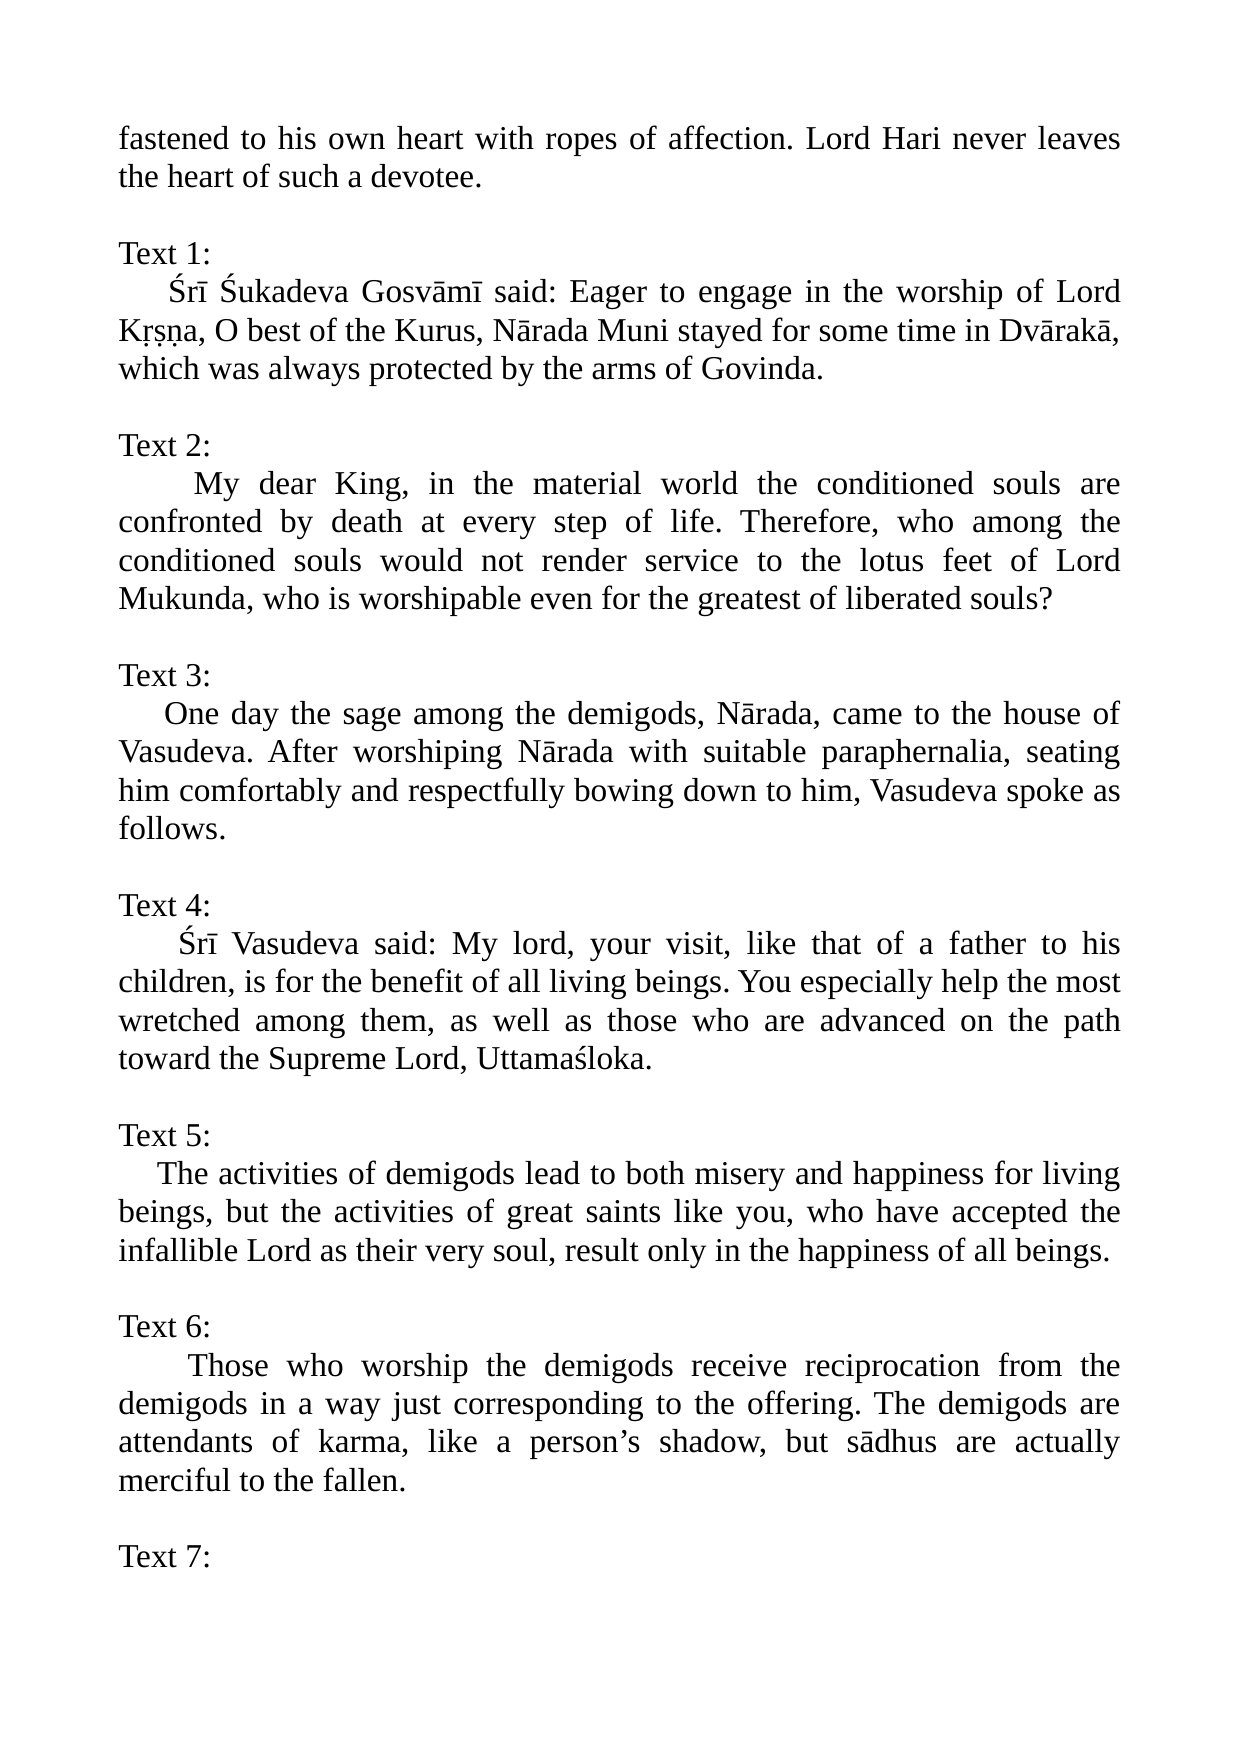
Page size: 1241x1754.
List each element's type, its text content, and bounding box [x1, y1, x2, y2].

text Śrī Vasudeva said: My lord, your visit, like that of a father to his children, is for the benefit of all living beings. You especially help the most wretched among them, as well as those who are advanced on the path toward the Supreme Lord, Uttamaśloka. [118, 923, 1122, 1076]
text Text 3: [118, 655, 1122, 693]
text Text 6: [118, 1306, 1122, 1345]
text fastened to his own heart with ropes of affection. Lord Hari never leaves the heart of such a devotee. [118, 118, 1122, 195]
text Text 1: [118, 233, 1122, 271]
text Text 4: [118, 885, 1122, 923]
text Text 7: [118, 1536, 1122, 1575]
text Text 5: [118, 1115, 1122, 1153]
text Text 2: [118, 425, 1122, 463]
text The activities of demigods lead to both misery and happiness for living beings, but the activities of great saints like you, who have accepted the infallible Lord as their very soul, result only in the happiness of all beings. [118, 1153, 1122, 1268]
text Śrī Śukadeva Gosvāmī said: Eager to engage in the worship of Lord Kṛṣṇa, O best of the Kurus, Nārada Muni stayed for some time in Dvārakā, which was always protected by the arms of Govinda. [118, 271, 1122, 386]
text One day the sage among the demigods, Nārada, came to the house of Vasudeva. After worshiping Nārada with suitable paraphernalia, seating him comfortably and respectfully bowing down to him, Vasudeva spoke as follows. [118, 693, 1122, 846]
text Those who worship the demigods receive reciprocation from the demigods in a way just corresponding to the offering. The demigods are attendants of karma, like a person’s shadow, but sādhus are actually merciful to the fallen. [118, 1345, 1122, 1498]
text My dear King, in the material world the conditioned souls are confronted by death at every step of life. Therefore, who among the conditioned souls would not render service to the lotus feet of Lord Mukunda, who is worshipable even for the greatest of liberated souls? [118, 463, 1122, 616]
